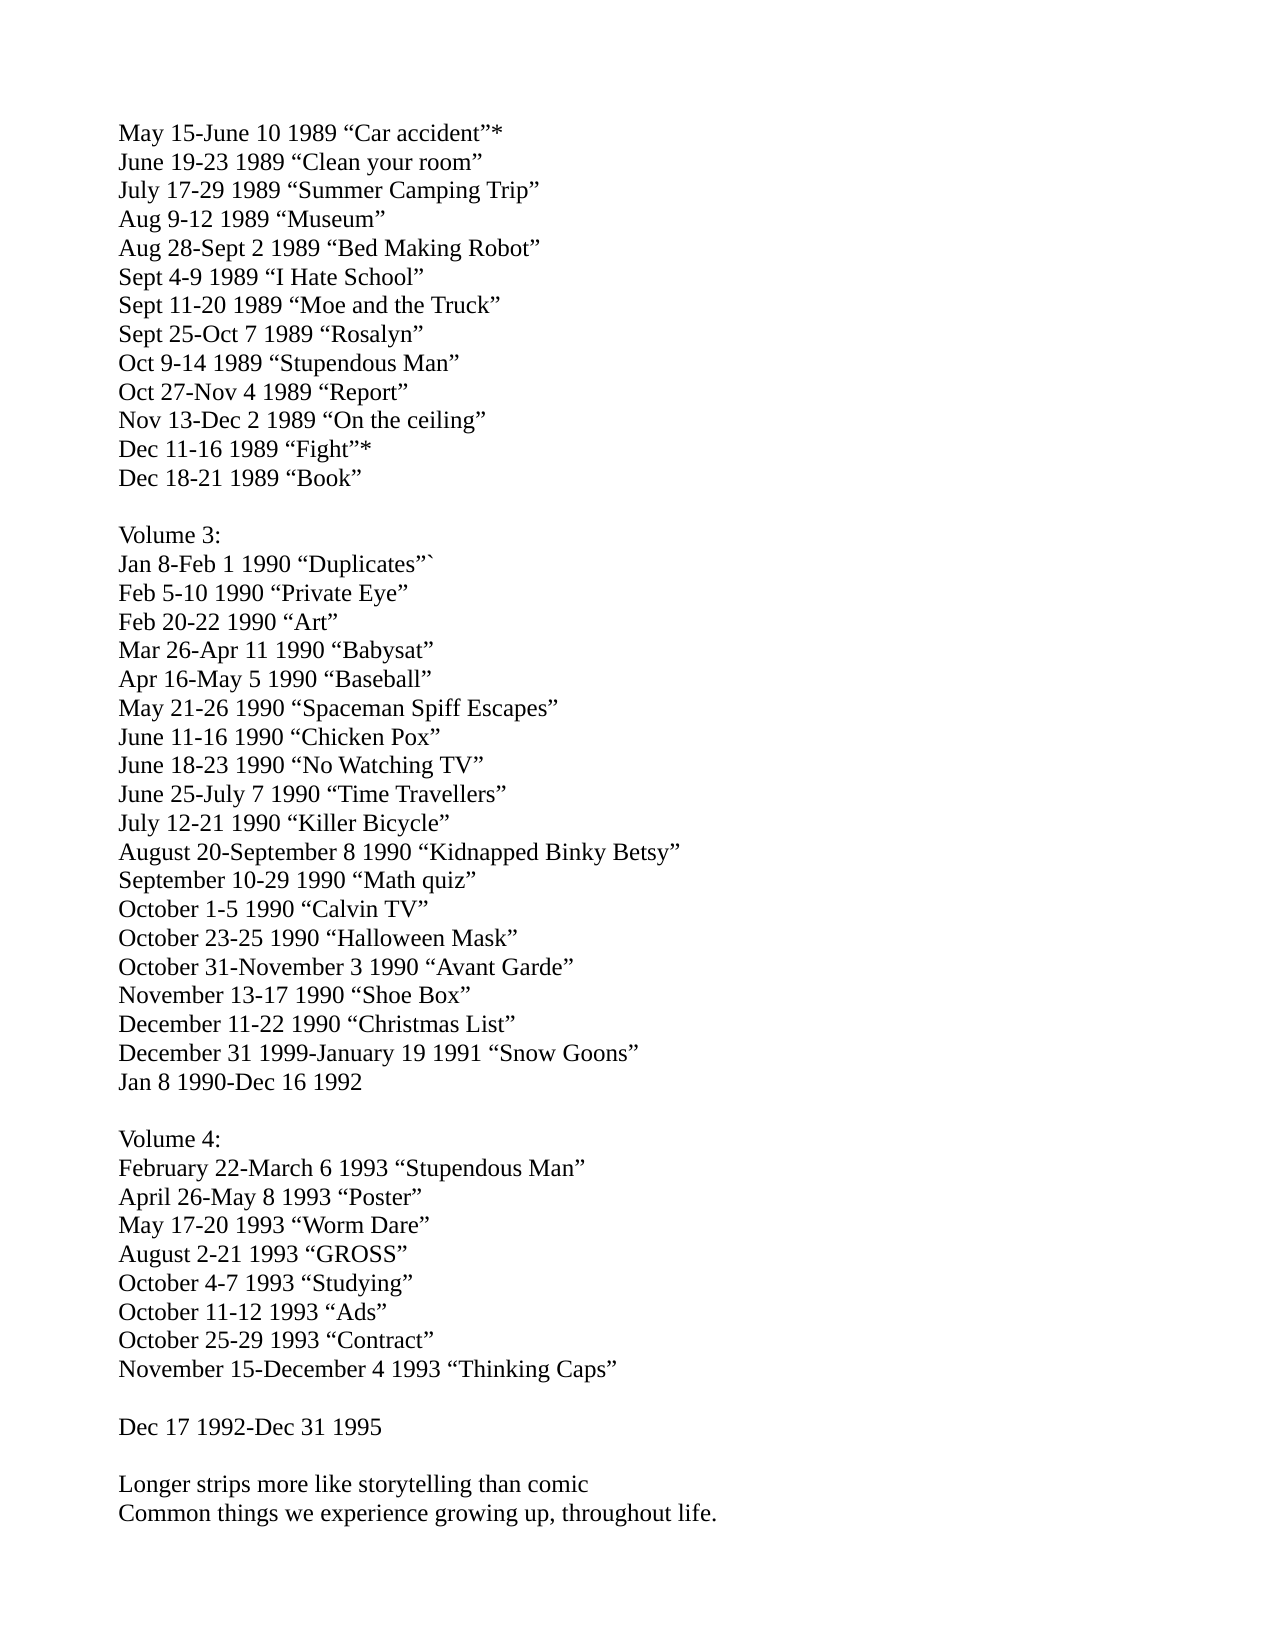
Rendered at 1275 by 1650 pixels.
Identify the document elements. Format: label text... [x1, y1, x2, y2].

text July 17-29 1989 “Summer Camping Trip” [118, 176, 1157, 204]
text October 25-29 1993 “Contract” [118, 1326, 1157, 1354]
text August 2-21 1993 “GROSS” [118, 1239, 1157, 1268]
text Volume 3: [118, 521, 1157, 549]
text Dec 18-21 1989 “Book” [118, 463, 1157, 492]
text November 13-17 1990 “Shoe Box” [118, 981, 1157, 1009]
text October 31-November 3 1990 “Avant Garde” [118, 952, 1157, 981]
text Oct 9-14 1989 “Stupendous Man” [118, 348, 1157, 377]
text Jan 8-Feb 1 1990 “Duplicates”` [118, 549, 1157, 578]
text April 26-May 8 1993 “Poster” [118, 1182, 1157, 1211]
text November 15-December 4 1993 “Thinking Caps” [118, 1354, 1157, 1383]
text Sept 11-20 1989 “Moe and the Truck” [118, 291, 1157, 319]
text Jan 8 1990-Dec 16 1992 [118, 1067, 1157, 1096]
text May 17-20 1993 “Worm Dare” [118, 1211, 1157, 1239]
text June 11-16 1990 “Chicken Pox” [118, 722, 1157, 751]
text June 25-July 7 1990 “Time Travellers” [118, 779, 1157, 808]
text Volume 4: [118, 1124, 1157, 1153]
text December 11-22 1990 “Christmas List” [118, 1009, 1157, 1038]
text May 21-26 1990 “Spaceman Spiff Escapes” [118, 693, 1157, 722]
text February 22-March 6 1993 “Stupendous Man” [118, 1153, 1157, 1182]
text June 19-23 1989 “Clean your room” [118, 147, 1157, 176]
text December 31 1999-January 19 1991 “Snow Goons” [118, 1038, 1157, 1067]
text Mar 26-Apr 11 1990 “Babysat” [118, 636, 1157, 664]
text Oct 27-Nov 4 1989 “Report” [118, 377, 1157, 406]
text Apr 16-May 5 1990 “Baseball” [118, 664, 1157, 693]
text Longer strips more like storytelling than comic [118, 1469, 1157, 1498]
text Feb 5-10 1990 “Private Eye” [118, 578, 1157, 607]
text Sept 4-9 1989 “I Hate School” [118, 262, 1157, 291]
text October 1-5 1990 “Calvin TV” [118, 894, 1157, 923]
text Common things we experience growing up, throughout life. [118, 1498, 1157, 1527]
text May 15-June 10 1989 “Car accident”* [118, 118, 1157, 147]
text Feb 20-22 1990 “Art” [118, 607, 1157, 636]
text July 12-21 1990 “Killer Bicycle” [118, 808, 1157, 837]
text Dec 17 1992-Dec 31 1995 [118, 1412, 1157, 1441]
text Sept 25-Oct 7 1989 “Rosalyn” [118, 319, 1157, 348]
text October 23-25 1990 “Halloween Mask” [118, 923, 1157, 952]
text October 4-7 1993 “Studying” [118, 1268, 1157, 1297]
text October 11-12 1993 “Ads” [118, 1297, 1157, 1326]
text Aug 28-Sept 2 1989 “Bed Making Robot” [118, 233, 1157, 262]
text August 20-September 8 1990 “Kidnapped Binky Betsy” [118, 837, 1157, 866]
text Dec 11-16 1989 “Fight”* [118, 434, 1157, 463]
text Nov 13-Dec 2 1989 “On the ceiling” [118, 406, 1157, 434]
text September 10-29 1990 “Math quiz” [118, 866, 1157, 894]
text Aug 9-12 1989 “Museum” [118, 204, 1157, 233]
text June 18-23 1990 “No Watching TV” [118, 751, 1157, 779]
